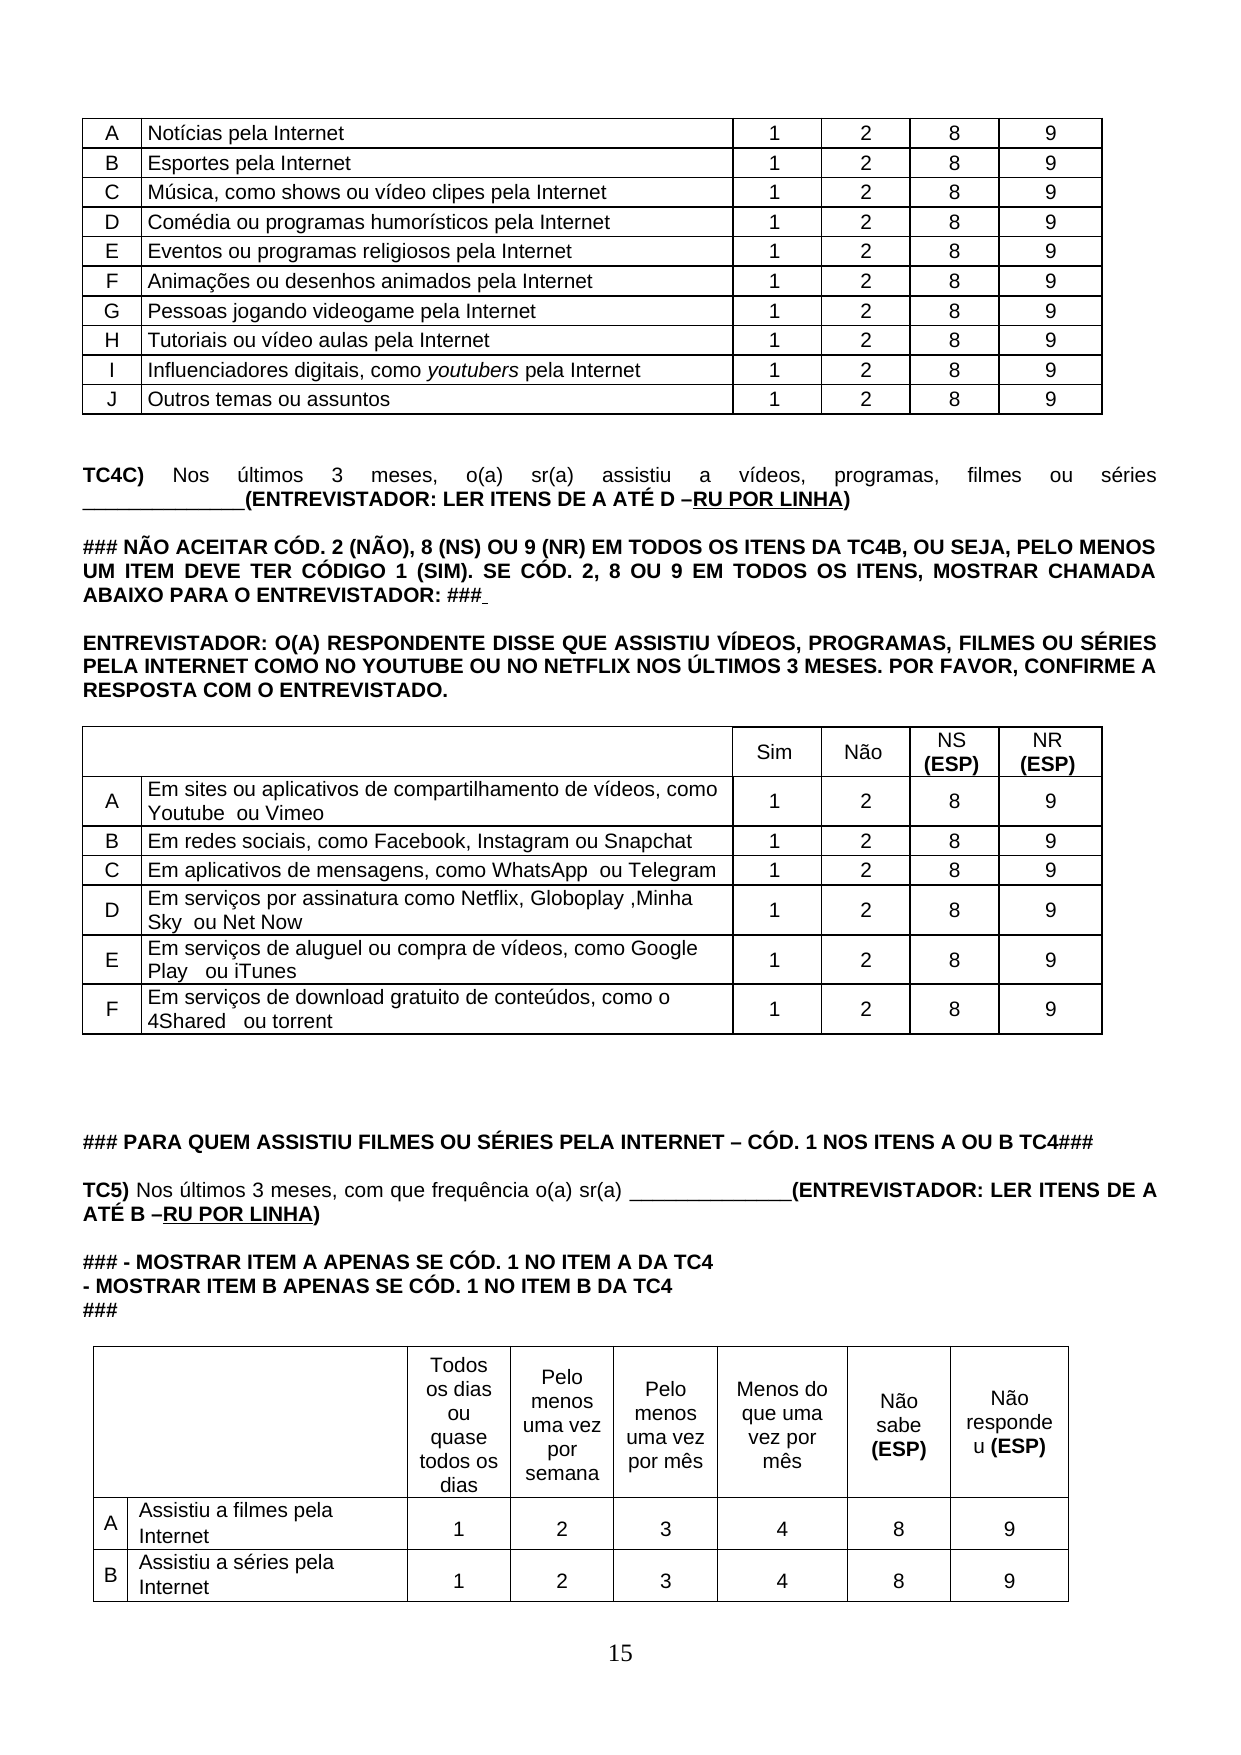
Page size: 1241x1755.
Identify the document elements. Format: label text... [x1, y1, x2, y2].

table_cell C [83, 856, 141, 884]
table_cell 1 [734, 297, 821, 324]
table_cell 8 [911, 777, 998, 825]
table_cell Comédia ou programas humorísticos pela Internet [142, 208, 732, 236]
table_header Menos do que uma vez por mês [718, 1347, 847, 1497]
table_cell 2 [822, 237, 909, 265]
table_header Não respondeu (ESP) [951, 1347, 1068, 1497]
table_cell D [83, 208, 141, 236]
table_cell 1 [734, 356, 821, 384]
table_cell 2 [822, 356, 909, 384]
table_cell 9 [1000, 385, 1101, 413]
table_cell Animações ou desenhos animados pela Internet [142, 267, 732, 295]
text ### - MOSTRAR ITEM A APENAS SE CÓD. 1 NO ITEM A DA TC4 [83, 1250, 1158, 1274]
table_cell 1 [734, 267, 821, 295]
table_header Não [822, 728, 909, 776]
table_cell Esportes pela Internet [142, 149, 732, 177]
table_cell 9 [1000, 326, 1101, 354]
table_cell G [83, 297, 141, 324]
table_cell B [94, 1550, 127, 1601]
table_cell 4 [718, 1498, 847, 1549]
table_cell Assistiu a filmes pela Internet [128, 1498, 407, 1549]
table_cell 9 [1000, 208, 1101, 236]
table_cell 8 [911, 326, 998, 354]
text ### PARA QUEM ASSISTIU FILMES OU SÉRIES PELA INTERNET – CÓD. 1 NOS ITENS A OU B TC4### [83, 1130, 1158, 1154]
table_cell 1 [734, 827, 821, 855]
table_cell Eventos ou programas religiosos pela Internet [142, 237, 732, 265]
table_cell 2 [822, 149, 909, 177]
table_cell 2 [822, 936, 909, 983]
table_cell 2 [822, 886, 909, 934]
table_cell 9 [1000, 886, 1101, 934]
table_cell 8 [911, 208, 998, 236]
table_cell 2 [822, 985, 909, 1033]
table_cell 1 [734, 985, 821, 1033]
table_cell F [83, 267, 141, 295]
table_cell 2 [822, 267, 909, 295]
table_cell 3 [614, 1498, 717, 1549]
table_cell 8 [911, 178, 998, 206]
table_cell Em serviços de aluguel ou compra de vídeos, como Google Play ou iTunes [142, 936, 732, 983]
table_cell 8 [911, 827, 998, 855]
table_cell 2 [511, 1550, 613, 1601]
table_cell 8 [911, 856, 998, 884]
table_cell 9 [1000, 178, 1101, 206]
table_header NS (ESP) [911, 728, 998, 776]
table_cell 9 [1000, 237, 1101, 265]
table_cell 8 [911, 936, 998, 983]
table_cell 1 [408, 1498, 510, 1549]
table_cell 2 [822, 208, 909, 236]
text ### NÃO ACEITAR CÓD. 2 (NÃO), 8 (NS) OU 9 (NR) EM TODOS OS ITENS DA TC4B, OU SEJA, PELO MENOS UM ITEM DEVE TER CÓDIGO 1 (SIM). SE CÓD. 2, 8 OU 9 EM TODOS OS ITENS, MOSTRAR CHAMADA ABAIXO PARA O ENTREVISTADOR: ### [83, 534, 1158, 606]
table_cell 2 [822, 777, 909, 825]
table_cell 9 [1000, 936, 1101, 983]
table_cell I [83, 356, 141, 384]
table_cell F [83, 985, 141, 1033]
table_cell Em serviços por assinatura como Netflix, Globoplay ,Minha Sky ou Net Now [142, 886, 732, 934]
text ENTREVISTADOR: O(A) RESPONDENTE DISSE QUE ASSISTIU VÍDEOS, PROGRAMAS, FILMES OU SÉRIES PELA INTERNET COMO NO YOUTUBE OU NO NETFLIX NOS ÚLTIMOS 3 MESES. POR FAVOR, CONFIRME A RESPOSTA COM O ENTREVISTADO. [83, 630, 1158, 702]
table_cell 3 [614, 1550, 717, 1601]
table_header 1 [734, 119, 821, 147]
table_cell E [83, 237, 141, 265]
table_cell 9 [1000, 827, 1101, 855]
table_cell 2 [822, 297, 909, 324]
table_cell Em aplicativos de mensagens, como WhatsApp ou Telegram [142, 856, 732, 884]
table_cell A [94, 1498, 127, 1549]
table_header A [83, 119, 141, 147]
table_cell 8 [911, 985, 998, 1033]
text ### [83, 1298, 1158, 1322]
table_cell Influenciadores digitais, como youtubers pela Internet [142, 356, 732, 384]
table_cell Em serviços de download gratuito de conteúdos, como o 4Shared ou torrent [142, 985, 732, 1033]
table_cell 8 [848, 1550, 950, 1601]
table_cell Tutoriais ou vídeo aulas pela Internet [142, 326, 732, 354]
table_cell 8 [848, 1498, 950, 1549]
text TC4C) Nos últimos 3 meses, o(a) sr(a) assistiu a vídeos, programas, filmes ou séries ______________(ENTREVISTADOR: LER ITENS DE A ATÉ D –RU POR LINHA) [83, 463, 1158, 511]
text TC5) Nos últimos 3 meses, com que frequência o(a) sr(a) ______________(ENTREVISTADOR: LER ITENS DE A ATÉ B –RU POR LINHA) [83, 1178, 1158, 1226]
table_cell 2 [511, 1498, 613, 1549]
table_cell 8 [911, 267, 998, 295]
table_cell 1 [408, 1550, 510, 1601]
table_cell 2 [822, 385, 909, 413]
table_cell 9 [1000, 777, 1101, 825]
table_cell 9 [951, 1550, 1068, 1601]
table_cell 1 [734, 886, 821, 934]
table_header [94, 1347, 407, 1497]
table_cell 8 [911, 237, 998, 265]
table_cell Em redes sociais, como Facebook, Instagram ou Snapchat [142, 827, 732, 855]
table_header [83, 727, 732, 776]
table_cell A [83, 777, 141, 825]
table_cell 9 [1000, 297, 1101, 324]
table_header 8 [911, 119, 998, 147]
table_cell Em sites ou aplicativos de compartilhamento de vídeos, como Youtube ou Vimeo [142, 777, 732, 825]
table_header Sim [733, 728, 821, 776]
table_cell C [83, 178, 141, 206]
table_header Não sabe (ESP) [848, 1347, 950, 1497]
table_cell H [83, 326, 141, 354]
table_cell 8 [911, 149, 998, 177]
table_cell 8 [911, 297, 998, 324]
table_cell J [83, 385, 141, 413]
table_cell 2 [822, 326, 909, 354]
table_cell 1 [734, 178, 821, 206]
table_cell 1 [734, 149, 821, 177]
table_cell Música, como shows ou vídeo clipes pela Internet [142, 178, 732, 206]
table_cell 8 [911, 356, 998, 384]
table_cell 9 [1000, 149, 1101, 177]
table_cell 4 [718, 1550, 847, 1601]
table_cell 1 [734, 856, 821, 884]
table_cell 1 [734, 326, 821, 354]
table_cell 9 [1000, 985, 1101, 1033]
table_cell 2 [822, 178, 909, 206]
table_cell 1 [734, 237, 821, 265]
table_cell 9 [1000, 856, 1101, 884]
table_cell 2 [822, 827, 909, 855]
table_header Pelo menos uma vez por mês [614, 1347, 717, 1497]
table_header Pelo menos uma vez por semana [511, 1347, 613, 1497]
table_cell 1 [734, 208, 821, 236]
table_header 2 [822, 119, 909, 147]
table_cell 9 [1000, 267, 1101, 295]
table_cell 8 [911, 886, 998, 934]
table_cell Outros temas ou assuntos [142, 385, 732, 413]
table_cell D [83, 886, 141, 934]
table_cell 2 [822, 856, 909, 884]
table_cell B [83, 827, 141, 855]
table_cell 1 [734, 385, 821, 413]
table_cell Pessoas jogando videogame pela Internet [142, 297, 732, 324]
table_cell 9 [951, 1498, 1068, 1549]
table_header Notícias pela Internet [142, 119, 732, 147]
table_header Todos os dias ou quase todos os dias [408, 1347, 510, 1497]
table_cell Assistiu a séries pela Internet [128, 1550, 407, 1601]
text - MOSTRAR ITEM B APENAS SE CÓD. 1 NO ITEM B DA TC4 [83, 1274, 1158, 1298]
table_cell 9 [1000, 356, 1101, 384]
table_cell 1 [734, 936, 821, 983]
table_cell B [83, 149, 141, 177]
table_header NR (ESP) [1000, 728, 1101, 776]
table_cell E [83, 936, 141, 983]
table_cell 8 [911, 385, 998, 413]
table_header 9 [1000, 119, 1101, 147]
table_cell 1 [734, 777, 821, 825]
